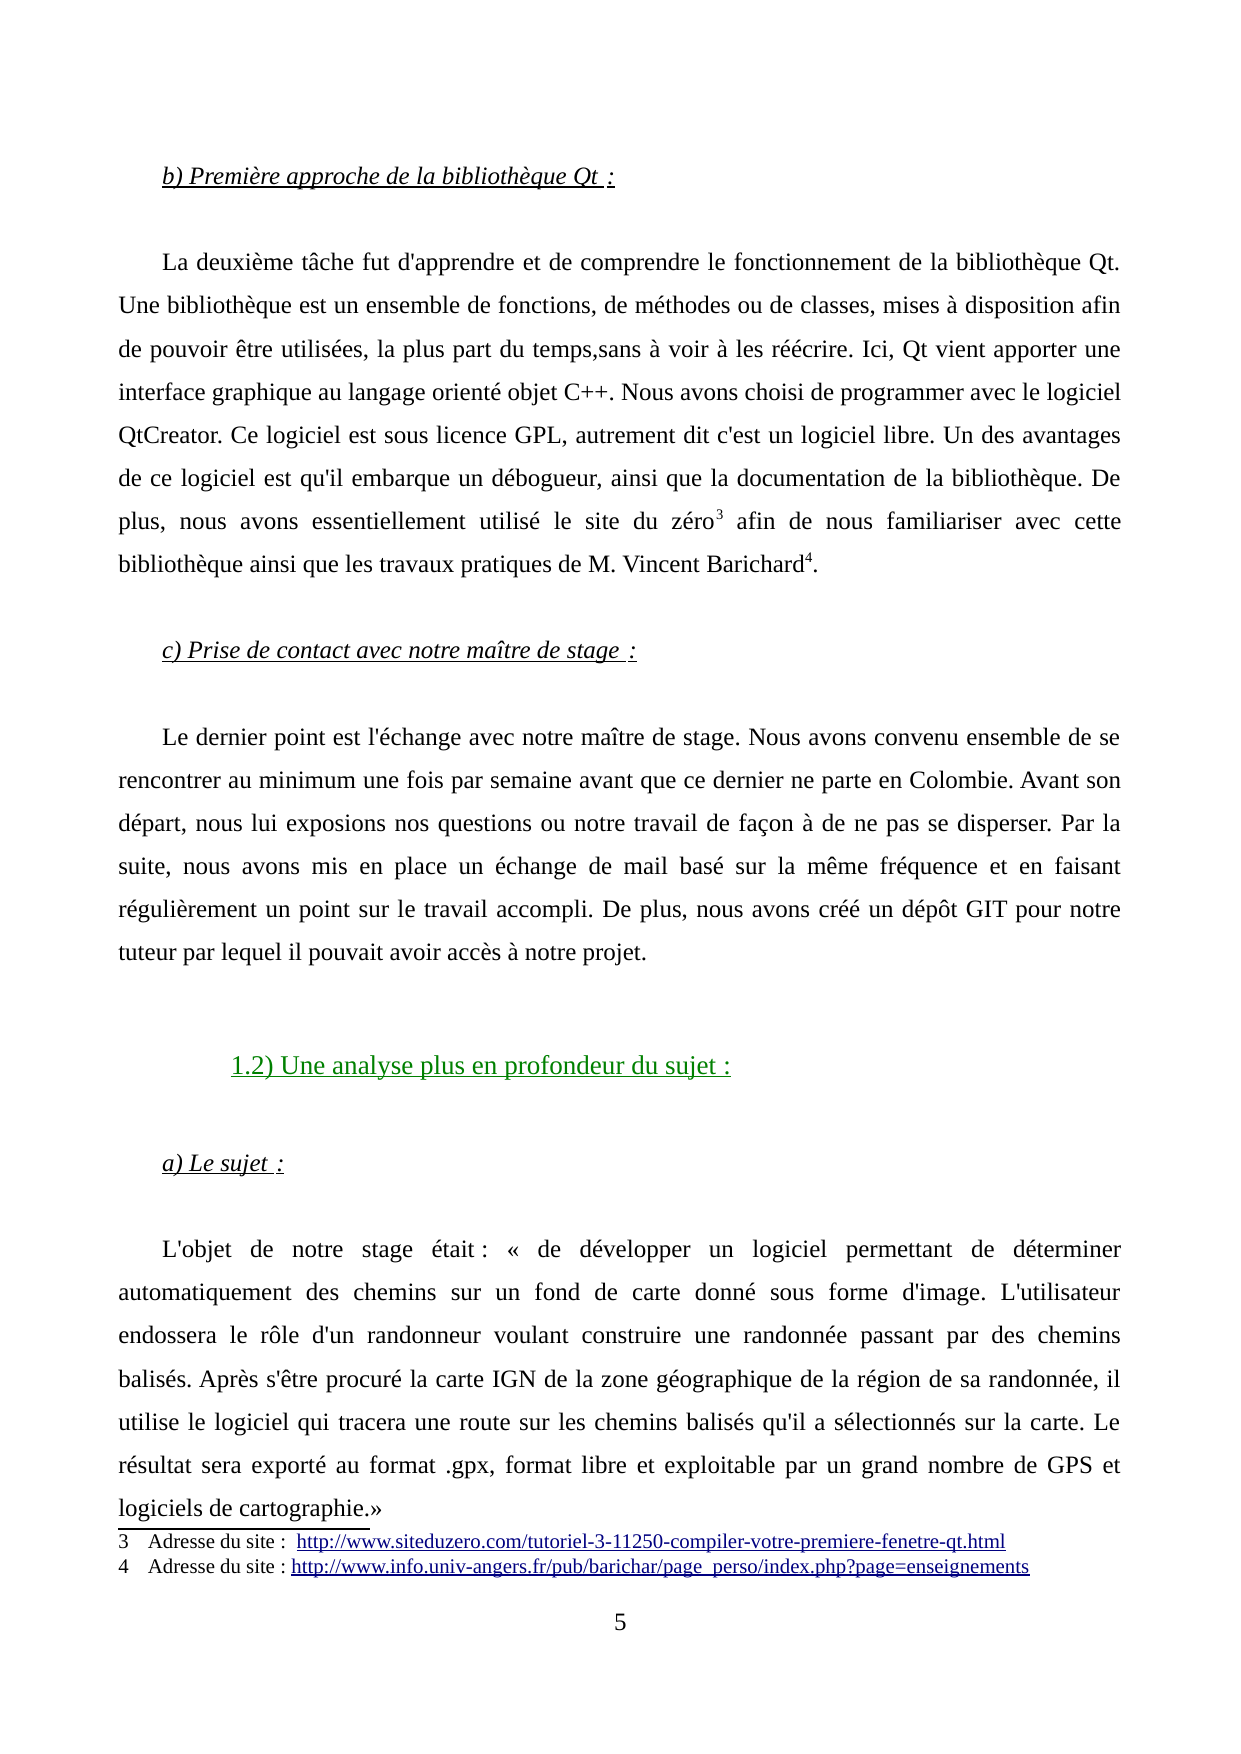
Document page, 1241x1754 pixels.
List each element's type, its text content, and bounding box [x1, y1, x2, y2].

text a) Le sujet : [118, 1148, 1122, 1177]
text Adresse du site : http://www.siteduzero.com/tutoriel-3-11250-compiler-votre-premiere-fenetre-qt.html [118, 1529, 1122, 1553]
subtitle 1.2) Une analyse plus en profondeur du sujet : [156, 1049, 1122, 1080]
text Le dernier point est l'échange avec notre maître de stage. Nous avons convenu ensemble de se rencontrer au minimum une fois par semaine avant que ce dernier ne parte en Colombie. Avant son départ, nous lui exposions nos questions ou notre travail de façon à de ne pas se disperser. Par la suite, nous avons mis en place un échange de mail basé sur la même fréquence et en faisant régulièrement un point sur le travail accompli. De plus, nous avons créé un dépôt GIT pour notre tuteur par lequel il pouvait avoir accès à notre projet. [118, 722, 1122, 966]
text c) Prise de contact avec notre maître de stage : [118, 636, 1122, 664]
text La deuxième tâche fut d'apprendre et de comprendre le fonctionnement de la bibliothèque Qt. Une bibliothèque est un ensemble de fonctions, de méthodes ou de classes, mises à disposition afin de pouvoir être utilisées, la plus part du temps,sans à voir à les réécrire. Ici, Qt vient apporter une interface graphique au langage orienté objet C++. Nous avons choisi de programmer avec le logiciel QtCreator. Ce logiciel est sous licence GPL, autrement dit c'est un logiciel libre. Un des avantages de ce logiciel est qu'il embarque un débogueur, ainsi que la documentation de la bibliothèque. De plus, nous avons essentiellement utilisé le site du zéro afin de nous familiariser avec cette bibliothèque ainsi que les travaux pratiques de M. Vincent Barichard. [118, 247, 1122, 578]
text L'objet de notre stage était : « de développer un logiciel permettant de déterminer automatiquement des chemins sur un fond de carte donné sous forme d'image. L'utilisateur endossera le rôle d'un randonneur voulant construire une randonnée passant par des chemins balisés. Après s'être procuré la carte IGN de la zone géographique de la région de sa randonnée, il utilise le logiciel qui tracera une route sur les chemins balisés qu'il a sélectionnés sur la carte. Le résultat sera exporté au format .gpx, format libre et exploitable par un grand nombre de GPS et logiciels de cartographie.» [118, 1234, 1122, 1522]
text Adresse du site : http://www.info.univ-angers.fr/pub/barichar/page_perso/index.php?page=enseignements [118, 1553, 1122, 1578]
text b) Première approche de la bibliothèque Qt : [118, 161, 1122, 190]
